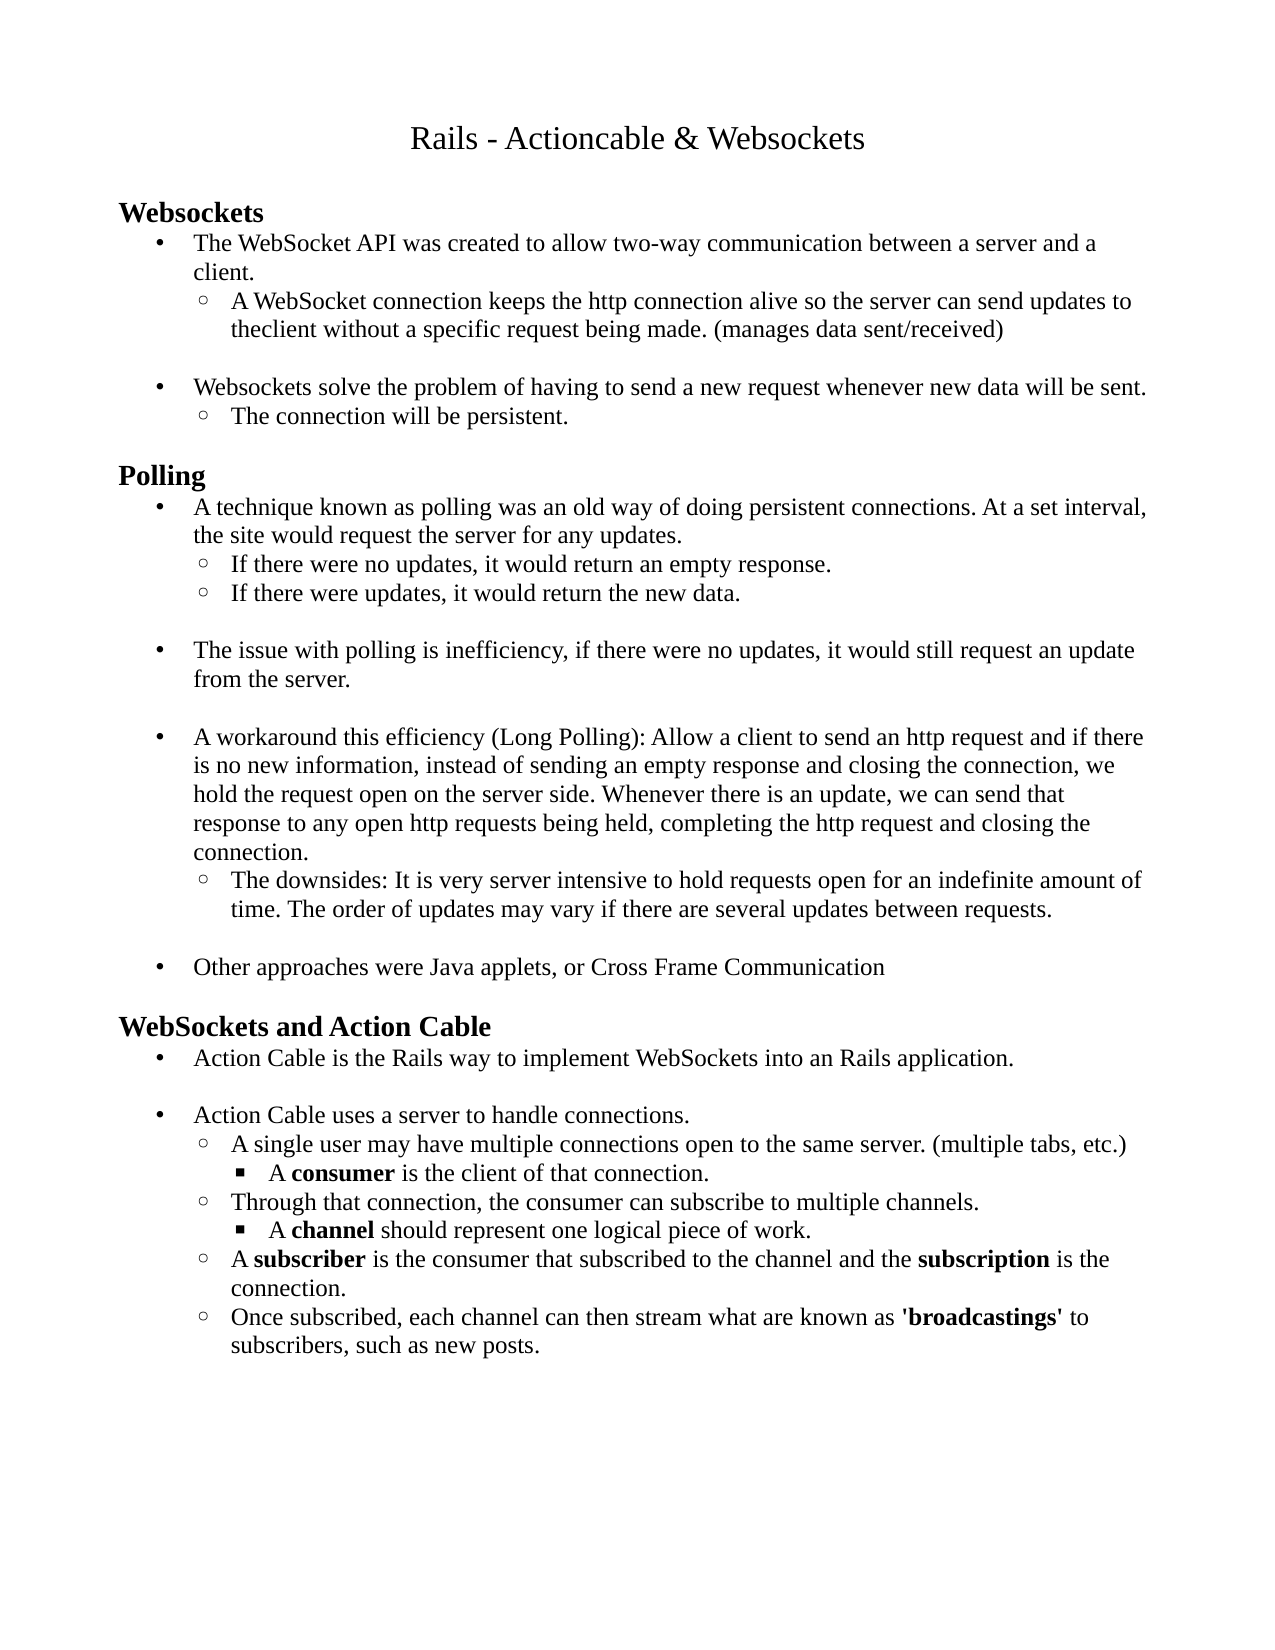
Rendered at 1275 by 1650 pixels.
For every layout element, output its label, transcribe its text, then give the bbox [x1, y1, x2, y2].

list A subscriber is the consumer that subscribed to the channel and the subscription is the connection. [193, 1244, 1157, 1302]
list A technique known as polling was an old way of doing persistent connections. At a set interval, the site would request the server for any updates. [156, 492, 1157, 549]
list Action Cable uses a server to handle connections. [156, 1100, 1157, 1129]
text WebSockets and Action Cable [118, 1009, 1157, 1043]
list A consumer is the client of that connection. [231, 1158, 1157, 1187]
list A channel should represent one logical piece of work. [231, 1215, 1157, 1244]
list Other approaches were Java applets, or Cross Frame Communication [156, 952, 1157, 981]
list The connection will be persistent. [193, 401, 1157, 429]
list If there were updates, it would return the new data. [193, 578, 1157, 607]
list Action Cable is the Rails way to implement WebSockets into an Rails application. [156, 1043, 1157, 1072]
list The downsides: It is very server intensive to hold requests open for an indefinite amount of time. The order of updates may vary if there are several updates between requests. [193, 866, 1157, 923]
list The issue with polling is inefficiency, if there were no updates, it would still request an update from the server. [156, 636, 1157, 693]
list A workaround this efficiency (Long Polling): Allow a client to send an http request and if there is no new information, instead of sending an empty response and closing the connection, we hold the request open on the server side. Whenever there is an update, we can send that response to any open http requests being held, completing the http request and closing the connection. [156, 722, 1157, 866]
text Rails - Actioncable & Websockets [118, 118, 1157, 156]
text Polling [118, 458, 1157, 492]
list A single user may have multiple connections open to the same server. (multiple tabs, etc.) [193, 1129, 1157, 1158]
text Websockets [118, 195, 1157, 228]
list Websockets solve the problem of having to send a new request whenever new data will be sent. [156, 372, 1157, 401]
list The WebSocket API was created to allow two-way communication between a server and a client. [156, 228, 1157, 286]
list Through that connection, the consumer can subscribe to multiple channels. [193, 1187, 1157, 1215]
list Once subscribed, each channel can then stream what are known as 'broadcastings' to subscribers, such as new posts. [193, 1302, 1157, 1359]
list If there were no updates, it would return an empty response. [193, 549, 1157, 578]
list A WebSocket connection keeps the http connection alive so the server can send updates to theclient without a specific request being made. (manages data sent/received) [193, 286, 1157, 343]
